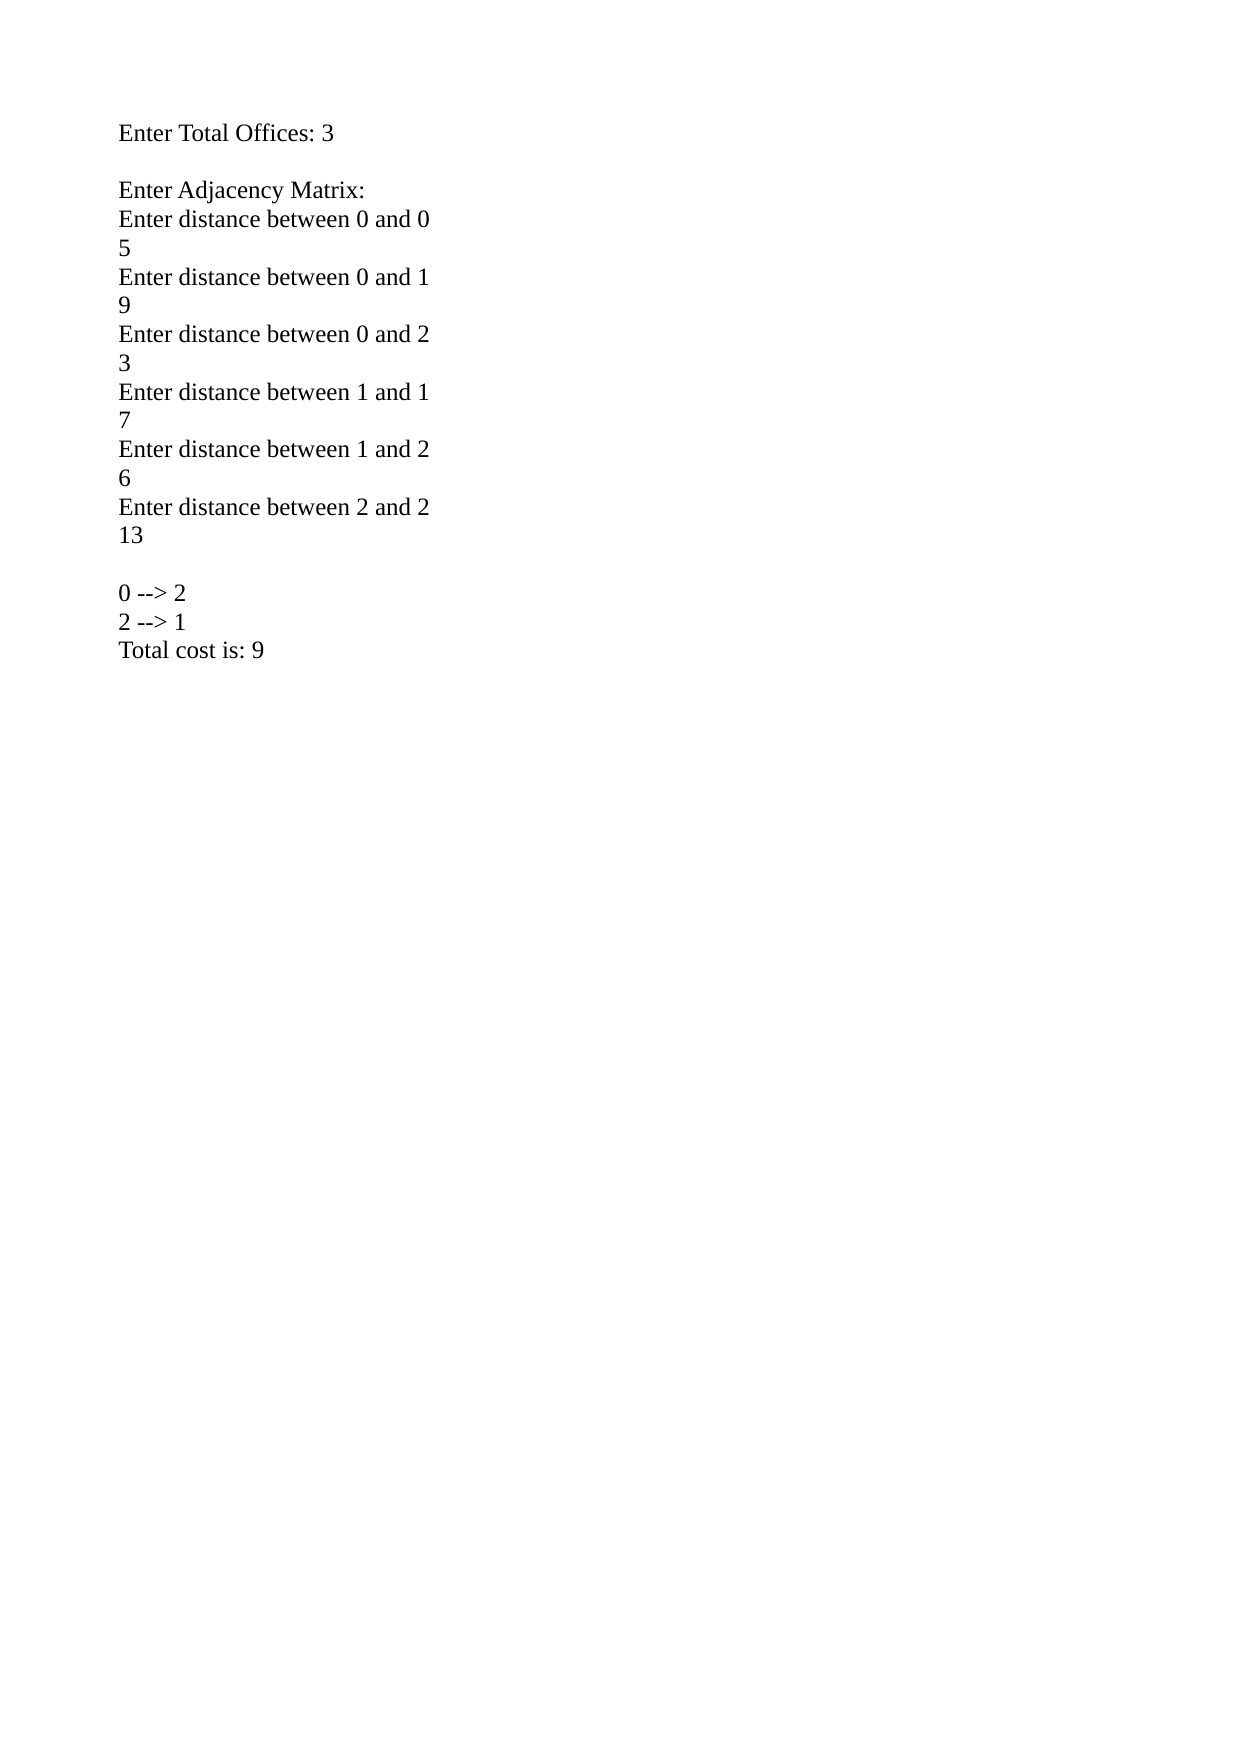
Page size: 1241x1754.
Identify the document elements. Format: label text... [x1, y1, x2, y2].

text Enter Adjacency Matrix: [118, 176, 1122, 204]
text Enter distance between 1 and 1 [118, 377, 1122, 406]
text 13 [118, 521, 1122, 549]
text Enter distance between 0 and 0 [118, 204, 1122, 233]
text Enter distance between 0 and 2 [118, 319, 1122, 348]
text Enter distance between 1 and 2 [118, 434, 1122, 463]
text Enter Total Offices: 3 [118, 118, 1122, 147]
text Enter distance between 0 and 1 [118, 262, 1122, 291]
text 3 [118, 348, 1122, 377]
text 2 --> 1 [118, 607, 1122, 636]
text 7 [118, 406, 1122, 434]
text 5 [118, 233, 1122, 262]
text 9 [118, 291, 1122, 319]
text 0 --> 2 [118, 578, 1122, 607]
text Total cost is: 9 [118, 636, 1122, 664]
text 6 [118, 463, 1122, 492]
text Enter distance between 2 and 2 [118, 492, 1122, 521]
